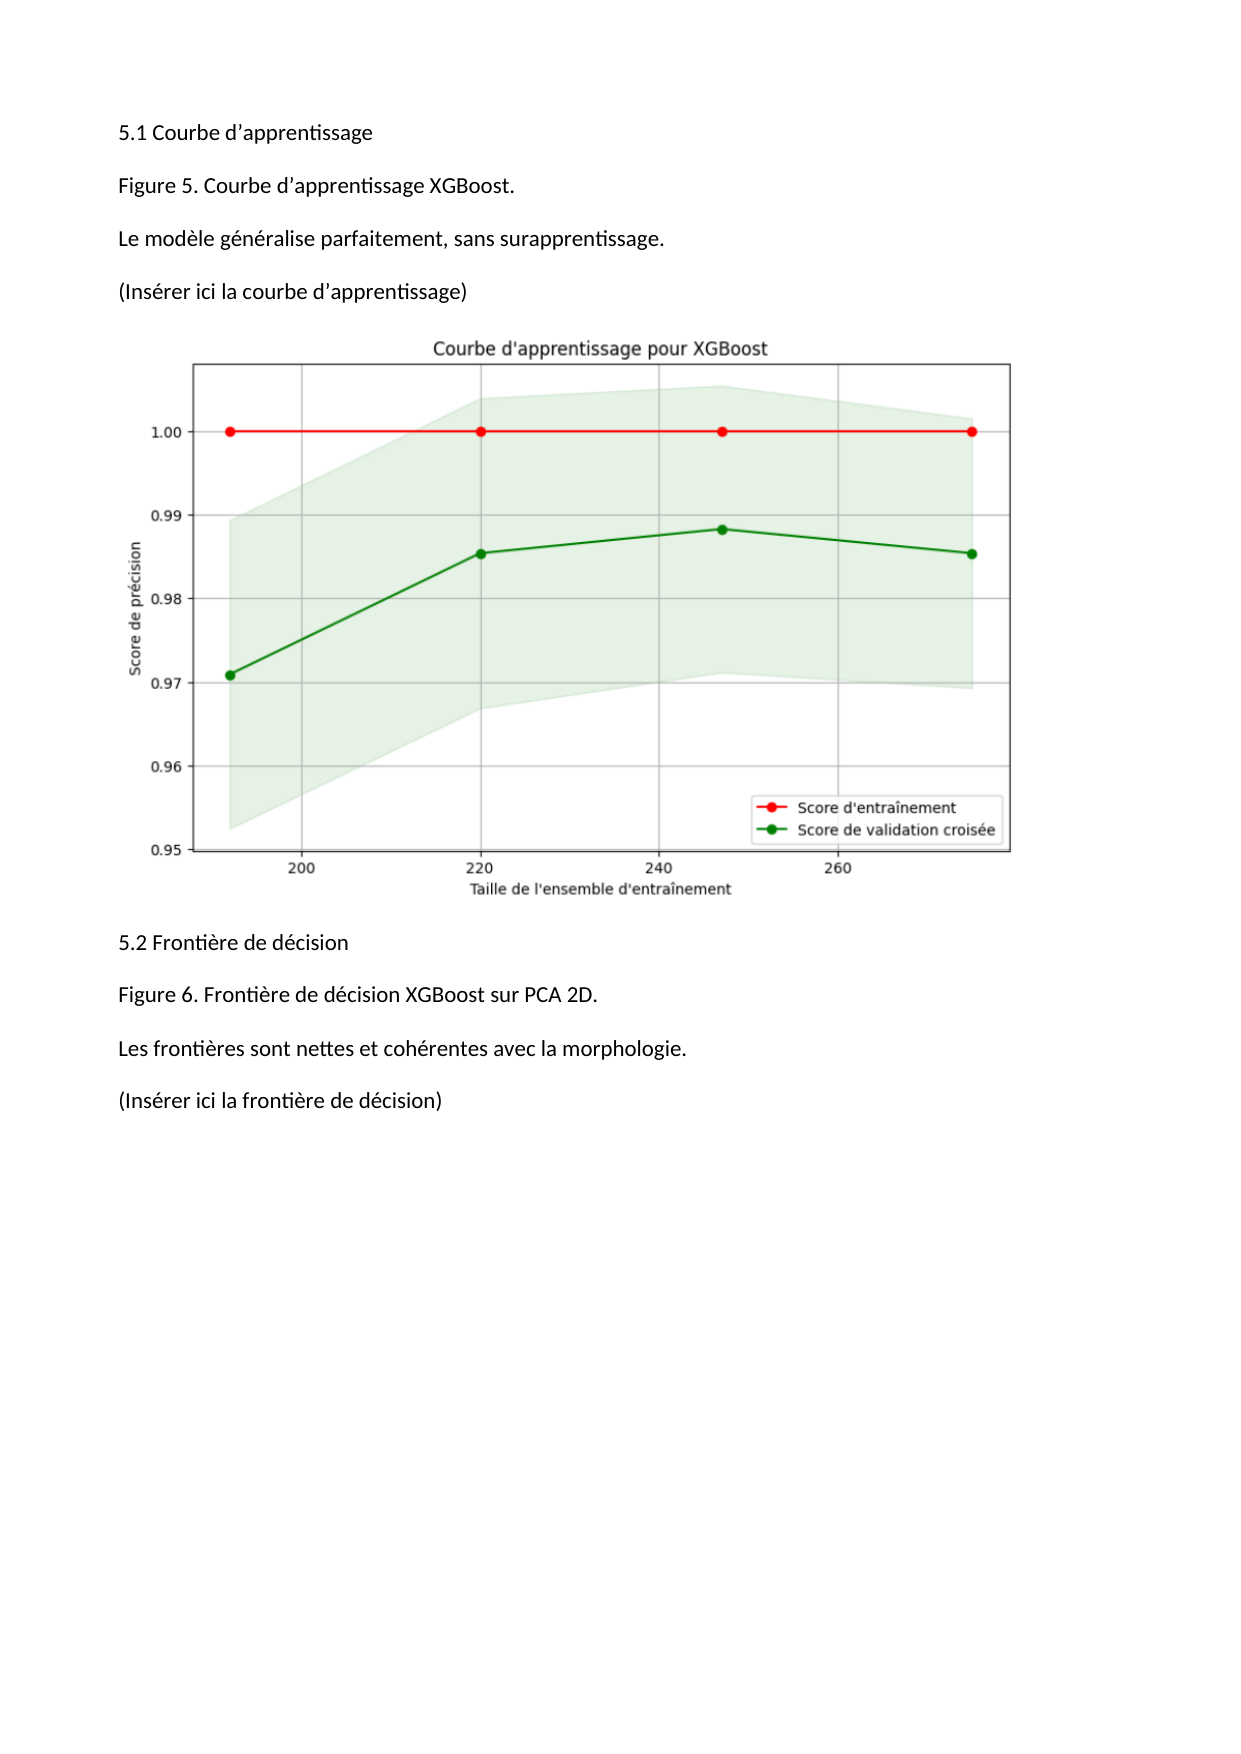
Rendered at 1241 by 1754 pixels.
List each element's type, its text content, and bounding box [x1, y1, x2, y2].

text (Insérer ici la courbe d’apprentissage) [118, 277, 1122, 305]
text Figure 6. Frontière de décision XGBoost sur PCA 2D. [118, 981, 1122, 1009]
text 5.2 Frontière de décision [118, 928, 1122, 956]
text (Insérer ici la frontière de décision) [118, 1087, 1122, 1115]
text Figure 5. Courbe d’apprentissage XGBoost. [118, 171, 1122, 199]
text 5.1 Courbe d’apprentissage [118, 118, 1122, 146]
text Les frontières sont nettes et cohérentes avec la morphologie. [118, 1034, 1122, 1062]
text Le modèle généralise parfaitement, sans surapprentissage. [118, 224, 1122, 252]
